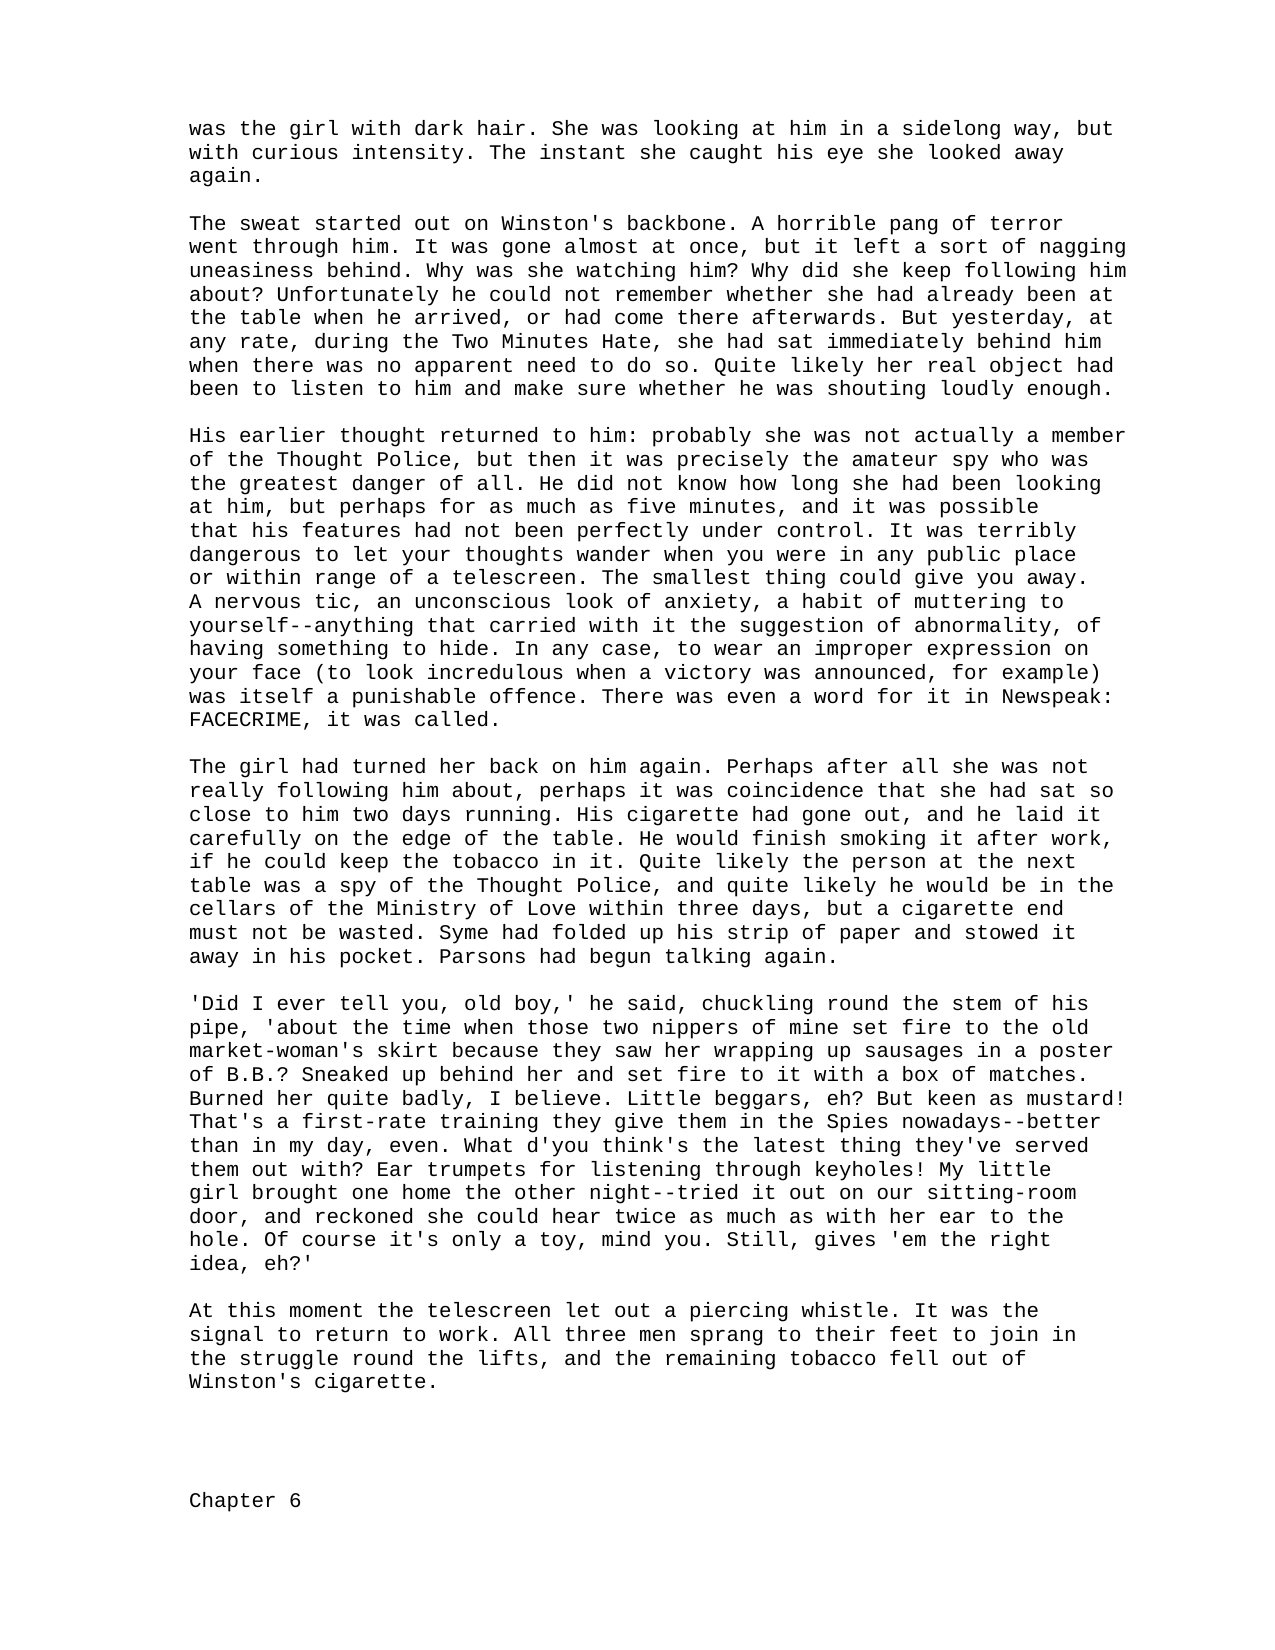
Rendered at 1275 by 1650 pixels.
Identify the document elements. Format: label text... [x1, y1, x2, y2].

text them out with? Ear trumpets for listening through keyholes! My little [189, 1158, 1185, 1182]
text door, and reckoned she could hear twice as much as with her ear to the [189, 1206, 1185, 1229]
text with curious intensity. The instant she caught his eye she looked away [189, 142, 1185, 165]
text Burned her quite badly, I believe. Little beggars, eh? But keen as mustard! [189, 1088, 1185, 1111]
text idea, eh?' At this moment the telescreen let out a piercing whistle. It was the [189, 1253, 1185, 1324]
text dangerous to let your thoughts wander when you were in any public place [189, 544, 1185, 567]
text of the Thought Police, but then it was precisely the amateur spy who was [189, 449, 1185, 473]
text uneasiness behind. Why was she watching him? Why did she keep following him [189, 260, 1185, 284]
text carefully on the edge of the table. He would finish smoking it after work, [189, 827, 1185, 851]
text been to listen to him and make sure whether he was shouting loudly enough. His earlier thought returned to him: probably she was not actually a member [189, 378, 1185, 449]
text of B.B.? Sneaked up behind her and set fire to it with a box of matches. [189, 1064, 1185, 1088]
text That's a first-rate training they give them in the Spies nowadays--better [189, 1111, 1185, 1135]
text again. The sweat started out on Winston's backbone. A horrible pang of terror [189, 165, 1185, 236]
text at him, but perhaps for as much as five minutes, and it was possible [189, 496, 1185, 520]
text the table when he arrived, or had come there afterwards. But yesterday, at [189, 307, 1185, 331]
text went through him. It was gone almost at once, but it left a sort of nagging [189, 236, 1185, 260]
text was the girl with dark hair. She was looking at him in a sidelong way, but [189, 118, 1185, 142]
text girl brought one home the other night--tried it out on our sitting-room [189, 1182, 1185, 1206]
text away in his pocket. Parsons had begun talking again. 'Did I ever tell you, old boy,' he said, chuckling round the stem of his [189, 946, 1185, 1017]
text the struggle round the lifts, and the remaining tobacco fell out of [189, 1348, 1185, 1371]
text hole. Of course it's only a toy, mind you. Still, gives 'em the right [189, 1229, 1185, 1253]
text pipe, 'about the time when those two nippers of mine set fire to the old [189, 1017, 1185, 1040]
text Winston's cigarette. Chapter 6 [189, 1371, 1185, 1513]
text that his features had not been perfectly under control. It was terribly [189, 520, 1185, 544]
text yourself--anything that carried with it the suggestion of abnormality, of [189, 615, 1185, 638]
text the greatest danger of all. He did not know how long she had been looking [189, 473, 1185, 496]
text when there was no apparent need to do so. Quite likely her real object had [189, 354, 1185, 378]
text or within range of a telescreen. The smallest thing could give you away. [189, 567, 1185, 591]
text was itself a punishable offence. There was even a word for it in Newspeak: [189, 686, 1185, 709]
text really following him about, perhaps it was coincidence that she had sat so [189, 780, 1185, 804]
text if he could keep the tobacco in it. Quite likely the person at the next [189, 851, 1185, 875]
text close to him two days running. His cigarette had gone out, and he laid it [189, 804, 1185, 827]
text having something to hide. In any case, to wear an improper expression on [189, 638, 1185, 662]
text market-woman's skirt because they saw her wrapping up sausages in a poster [189, 1040, 1185, 1064]
text A nervous tic, an unconscious look of anxiety, a habit of muttering to [189, 591, 1185, 615]
text about? Unfortunately he could not remember whether she had already been at [189, 284, 1185, 307]
text FACECRIME, it was called. The girl had turned her back on him again. Perhaps after all she was not [189, 709, 1185, 780]
text must not be wasted. Syme had folded up his strip of paper and stowed it [189, 922, 1185, 946]
text any rate, during the Two Minutes Hate, she had sat immediately behind him [189, 331, 1185, 354]
text signal to return to work. All three men sprang to their feet to join in [189, 1324, 1185, 1348]
text your face (to look incredulous when a victory was announced, for example) [189, 662, 1185, 686]
text cellars of the Ministry of Love within three days, but a cigarette end [189, 898, 1185, 922]
text table was a spy of the Thought Police, and quite likely he would be in the [189, 875, 1185, 898]
text than in my day, even. What d'you think's the latest thing they've served [189, 1135, 1185, 1158]
